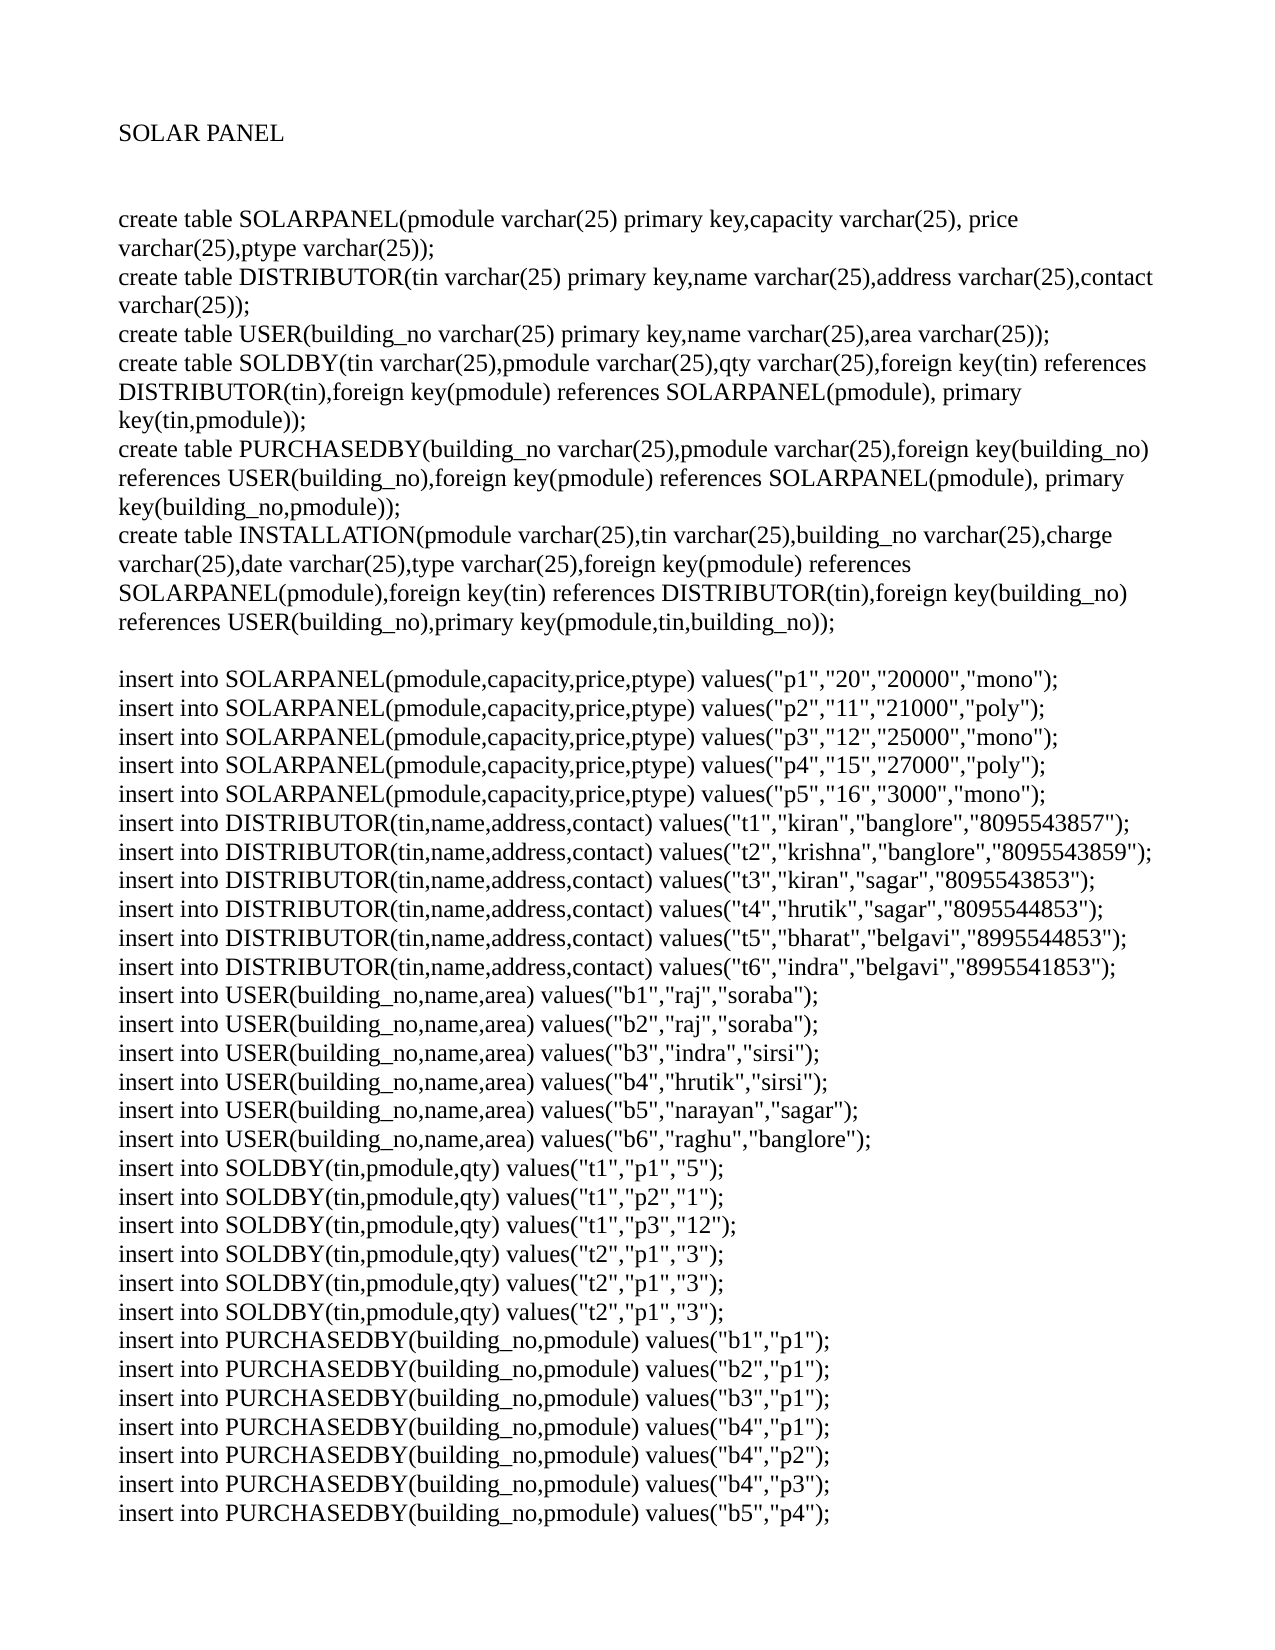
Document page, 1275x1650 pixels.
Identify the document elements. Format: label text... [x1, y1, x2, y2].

text insert into PURCHASEDBY(building_no,pmodule) values("b3","p1"); [118, 1383, 1157, 1412]
text insert into PURCHASEDBY(building_no,pmodule) values("b1","p1"); [118, 1326, 1157, 1354]
text insert into PURCHASEDBY(building_no,pmodule) values("b4","p2"); [118, 1441, 1157, 1469]
text insert into USER(building_no,name,area) values("b4","hrutik","sirsi"); [118, 1067, 1157, 1096]
text create table USER(building_no varchar(25) primary key,name varchar(25),area varchar(25)); [118, 319, 1157, 348]
text create table INSTALLATION(pmodule varchar(25),tin varchar(25),building_no varchar(25),charge varchar(25),date varchar(25),type varchar(25),foreign key(pmodule) references SOLARPANEL(pmodule),foreign key(tin) references DISTRIBUTOR(tin),foreign key(building_no) references USER(building_no),primary key(pmodule,tin,building_no)); [118, 521, 1157, 636]
text insert into DISTRIBUTOR(tin,name,address,contact) values("t6","indra","belgavi","8995541853"); [118, 952, 1157, 981]
text insert into DISTRIBUTOR(tin,name,address,contact) values("t2","krishna","banglore","8095543859"); [118, 837, 1157, 866]
text insert into PURCHASEDBY(building_no,pmodule) values("b4","p1"); [118, 1412, 1157, 1441]
text insert into SOLDBY(tin,pmodule,qty) values("t2","p1","3"); [118, 1268, 1157, 1297]
text insert into DISTRIBUTOR(tin,name,address,contact) values("t5","bharat","belgavi","8995544853"); [118, 923, 1157, 952]
text insert into SOLARPANEL(pmodule,capacity,price,ptype) values("p5","16","3000","mono"); [118, 779, 1157, 808]
text insert into USER(building_no,name,area) values("b1","raj","soraba"); [118, 981, 1157, 1009]
text create table SOLARPANEL(pmodule varchar(25) primary key,capacity varchar(25), price varchar(25),ptype varchar(25)); [118, 204, 1157, 262]
text insert into PURCHASEDBY(building_no,pmodule) values("b2","p1"); [118, 1354, 1157, 1383]
text insert into USER(building_no,name,area) values("b2","raj","soraba"); [118, 1009, 1157, 1038]
text insert into SOLDBY(tin,pmodule,qty) values("t2","p1","3"); [118, 1239, 1157, 1268]
text insert into SOLDBY(tin,pmodule,qty) values("t1","p1","5"); [118, 1153, 1157, 1182]
text SOLAR PANEL [118, 118, 1157, 147]
text insert into DISTRIBUTOR(tin,name,address,contact) values("t1","kiran","banglore","8095543857"); [118, 808, 1157, 837]
text insert into SOLDBY(tin,pmodule,qty) values("t2","p1","3"); [118, 1297, 1157, 1326]
text create table DISTRIBUTOR(tin varchar(25) primary key,name varchar(25),address varchar(25),contact varchar(25)); [118, 262, 1157, 319]
text insert into USER(building_no,name,area) values("b6","raghu","banglore"); [118, 1124, 1157, 1153]
text insert into USER(building_no,name,area) values("b5","narayan","sagar"); [118, 1096, 1157, 1124]
text insert into PURCHASEDBY(building_no,pmodule) values("b5","p4"); [118, 1498, 1157, 1527]
text create table PURCHASEDBY(building_no varchar(25),pmodule varchar(25),foreign key(building_no) references USER(building_no),foreign key(pmodule) references SOLARPANEL(pmodule), primary key(building_no,pmodule)); [118, 434, 1157, 521]
text insert into SOLARPANEL(pmodule,capacity,price,ptype) values("p4","15","27000","poly"); [118, 751, 1157, 779]
text insert into DISTRIBUTOR(tin,name,address,contact) values("t4","hrutik","sagar","8095544853"); [118, 894, 1157, 923]
text insert into USER(building_no,name,area) values("b3","indra","sirsi"); [118, 1038, 1157, 1067]
text insert into DISTRIBUTOR(tin,name,address,contact) values("t3","kiran","sagar","8095543853"); [118, 866, 1157, 894]
text insert into SOLARPANEL(pmodule,capacity,price,ptype) values("p1","20","20000","mono"); [118, 664, 1157, 693]
text insert into SOLDBY(tin,pmodule,qty) values("t1","p3","12"); [118, 1211, 1157, 1239]
text insert into SOLARPANEL(pmodule,capacity,price,ptype) values("p3","12","25000","mono"); [118, 722, 1157, 751]
text insert into PURCHASEDBY(building_no,pmodule) values("b4","p3"); [118, 1469, 1157, 1498]
text insert into SOLARPANEL(pmodule,capacity,price,ptype) values("p2","11","21000","poly"); [118, 693, 1157, 722]
text insert into SOLDBY(tin,pmodule,qty) values("t1","p2","1"); [118, 1182, 1157, 1211]
text create table SOLDBY(tin varchar(25),pmodule varchar(25),qty varchar(25),foreign key(tin) references DISTRIBUTOR(tin),foreign key(pmodule) references SOLARPANEL(pmodule), primary key(tin,pmodule)); [118, 348, 1157, 434]
